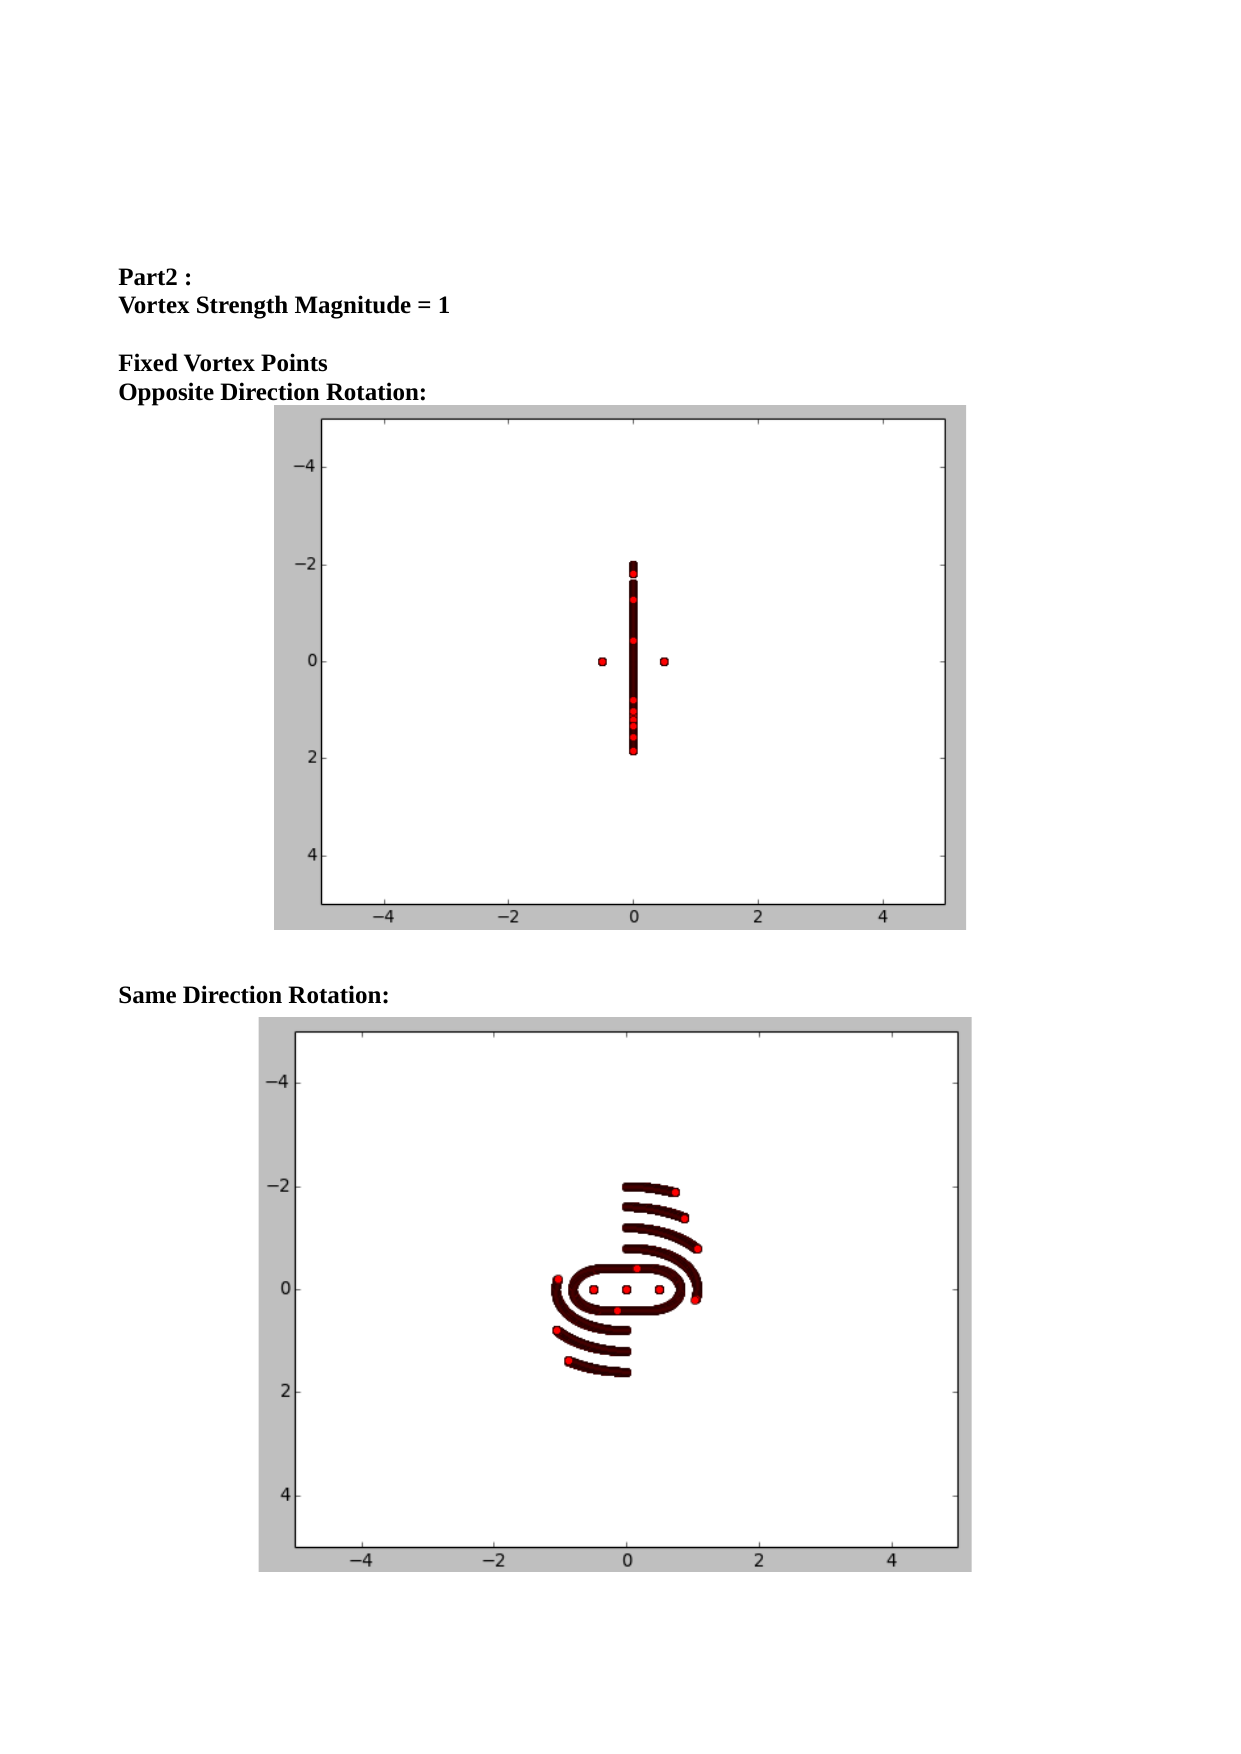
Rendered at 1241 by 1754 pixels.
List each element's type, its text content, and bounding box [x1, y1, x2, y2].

picture [274, 405, 967, 930]
text Same Direction Rotation: [118, 981, 1122, 1009]
picture [258, 1017, 972, 1572]
text Part2 : [118, 262, 1122, 291]
text Fixed Vortex Points [118, 348, 1122, 377]
text Vortex Strength Magnitude = 1 [118, 291, 1122, 319]
text Opposite Direction Rotation: [118, 377, 1122, 406]
